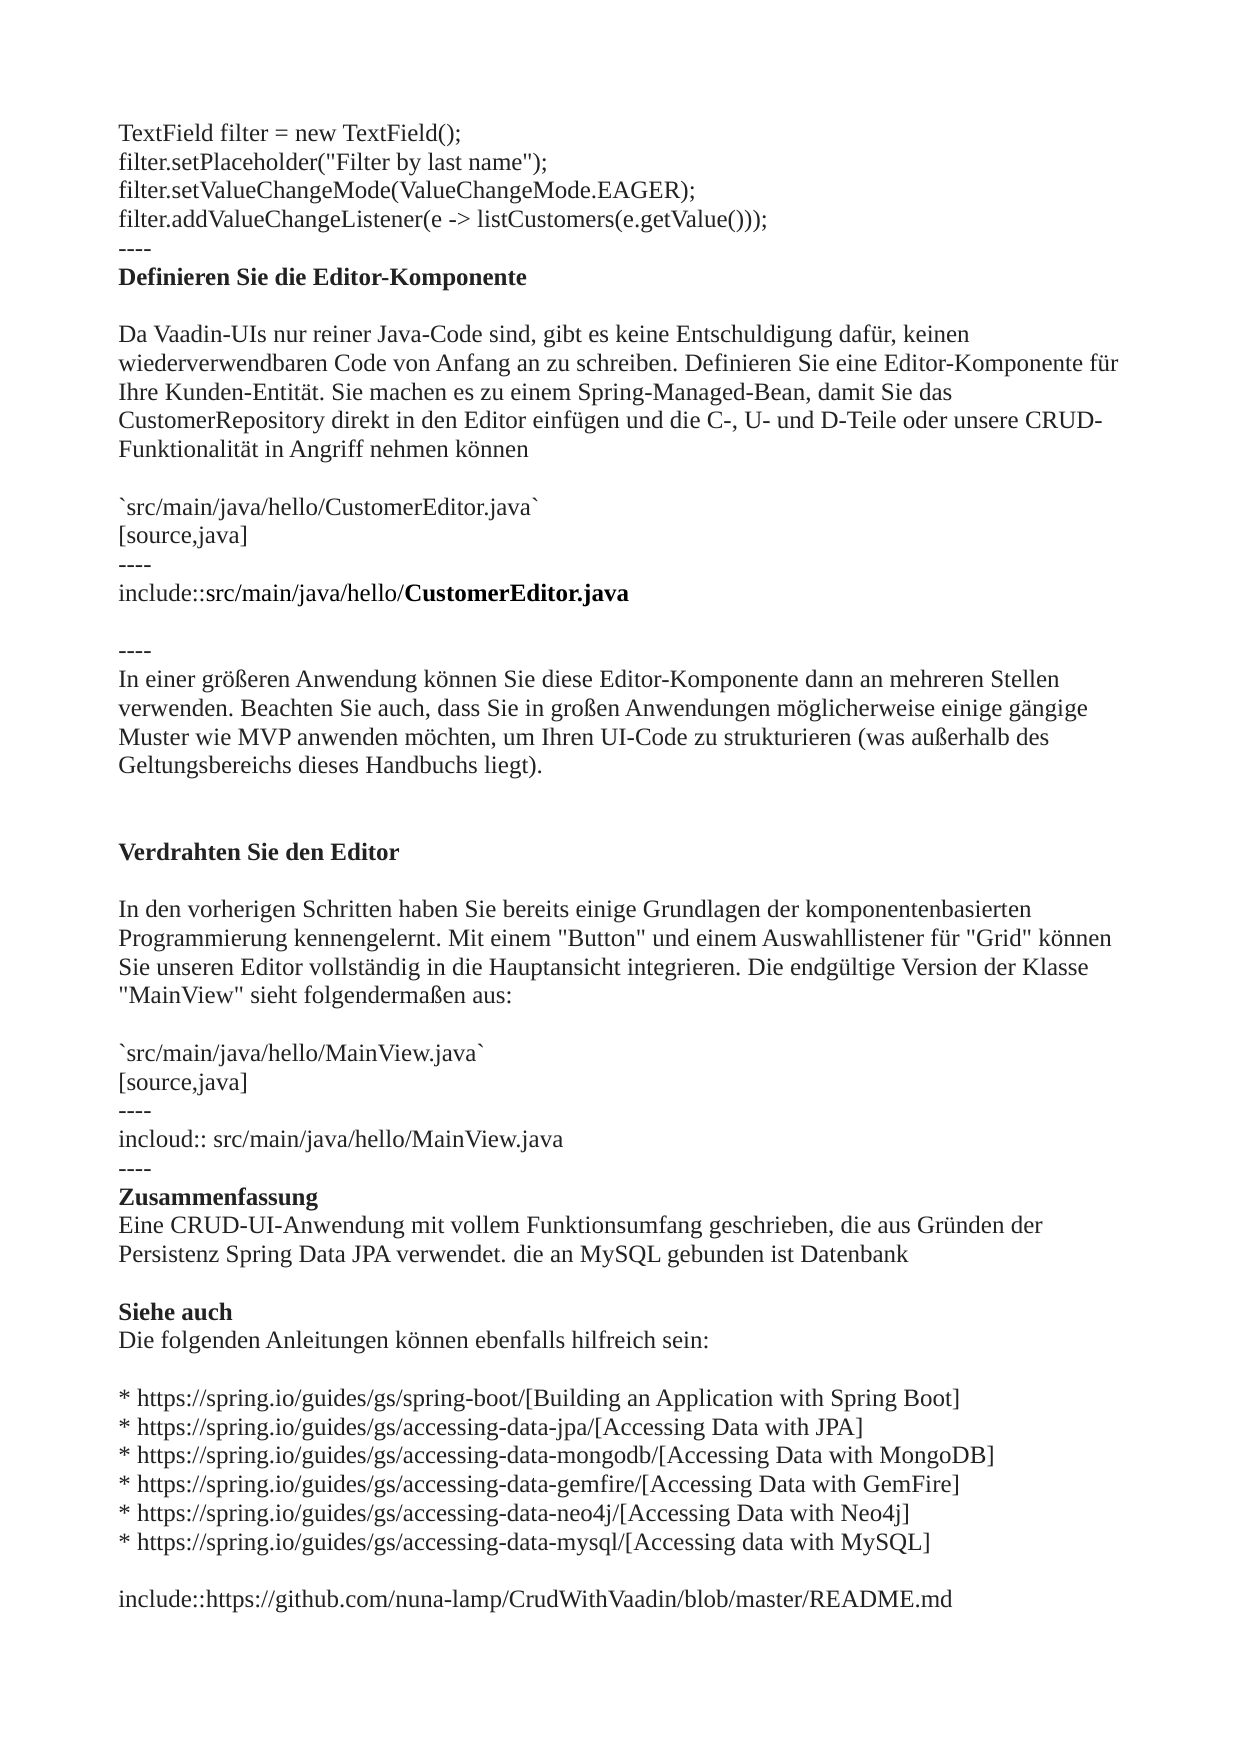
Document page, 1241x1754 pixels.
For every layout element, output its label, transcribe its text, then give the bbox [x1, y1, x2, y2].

text Zusammenfassung [118, 1182, 1122, 1211]
text ---- [118, 636, 1122, 664]
text include::https://github.com/nuna-lamp/CrudWithVaadin/blob/master/README.md [118, 1584, 1122, 1613]
text * https://spring.io/guides/gs/accessing-data-gemfire/[Accessing Data with GemFire] [118, 1469, 1122, 1498]
text [source,java] [118, 521, 1122, 549]
text ---- [118, 1153, 1122, 1182]
text `src/main/java/hello/MainView.java` [118, 1038, 1122, 1067]
text [source,java] [118, 1067, 1122, 1096]
text TextField filter = new TextField(); [118, 118, 1122, 147]
text `src/main/java/hello/CustomerEditor.java` [118, 492, 1122, 521]
text * https://spring.io/guides/gs/accessing-data-mysql/[Accessing data with MySQL] [118, 1527, 1122, 1556]
text incloud:: src/main/java/hello/MainView.java [118, 1124, 1122, 1153]
text In den vorherigen Schritten haben Sie bereits einige Grundlagen der komponentenbasierten Programmierung kennengelernt. Mit einem "Button" und einem Auswahllistener für "Grid" können Sie unseren Editor vollständig in die Hauptansicht integrieren. Die endgültige Version der Klasse "MainView" sieht folgendermaßen aus: [118, 866, 1122, 1009]
text filter.addValueChangeListener(e -> listCustomers(e.getValue())); [118, 204, 1122, 233]
text Da Vaadin-UIs nur reiner Java-Code sind, gibt es keine Entschuldigung dafür, keinen wiederverwendbaren Code von Anfang an zu schreiben. Definieren Sie eine Editor-Komponente für Ihre Kunden-Entität. Sie machen es zu einem Spring-Managed-Bean, damit Sie das CustomerRepository direkt in den Editor einfügen und die C-, U- und D-Teile oder unsere CRUD-Funktionalität in Angriff nehmen können [118, 291, 1122, 463]
text include::src/main/java/hello/CustomerEditor.java [118, 578, 1122, 607]
text Siehe auch [118, 1297, 1122, 1326]
text Eine CRUD-UI-Anwendung mit vollem Funktionsumfang geschrieben, die aus Gründen der Persistenz Spring Data JPA verwendet. die an MySQL gebunden ist Datenbank [118, 1211, 1122, 1268]
text filter.setPlaceholder("Filter by last name"); [118, 147, 1122, 176]
text ---- [118, 233, 1122, 262]
text ---- [118, 549, 1122, 578]
text * https://spring.io/guides/gs/accessing-data-mongodb/[Accessing Data with MongoDB] [118, 1441, 1122, 1469]
text Definieren Sie die Editor-Komponente [118, 262, 1122, 291]
text * https://spring.io/guides/gs/accessing-data-jpa/[Accessing Data with JPA] [118, 1412, 1122, 1441]
text Die folgenden Anleitungen können ebenfalls hilfreich sein: [118, 1326, 1122, 1354]
text * https://spring.io/guides/gs/spring-boot/[Building an Application with Spring Boot] [118, 1383, 1122, 1412]
text Verdrahten Sie den Editor [118, 808, 1122, 866]
text ---- [118, 1096, 1122, 1124]
text * https://spring.io/guides/gs/accessing-data-neo4j/[Accessing Data with Neo4j] [118, 1498, 1122, 1527]
text filter.setValueChangeMode(ValueChangeMode.EAGER); [118, 176, 1122, 204]
text In einer größeren Anwendung können Sie diese Editor-Komponente dann an mehreren Stellen verwenden. Beachten Sie auch, dass Sie in großen Anwendungen möglicherweise einige gängige Muster wie MVP anwenden möchten, um Ihren UI-Code zu strukturieren (was außerhalb des Geltungsbereichs dieses Handbuchs liegt). [118, 664, 1122, 779]
